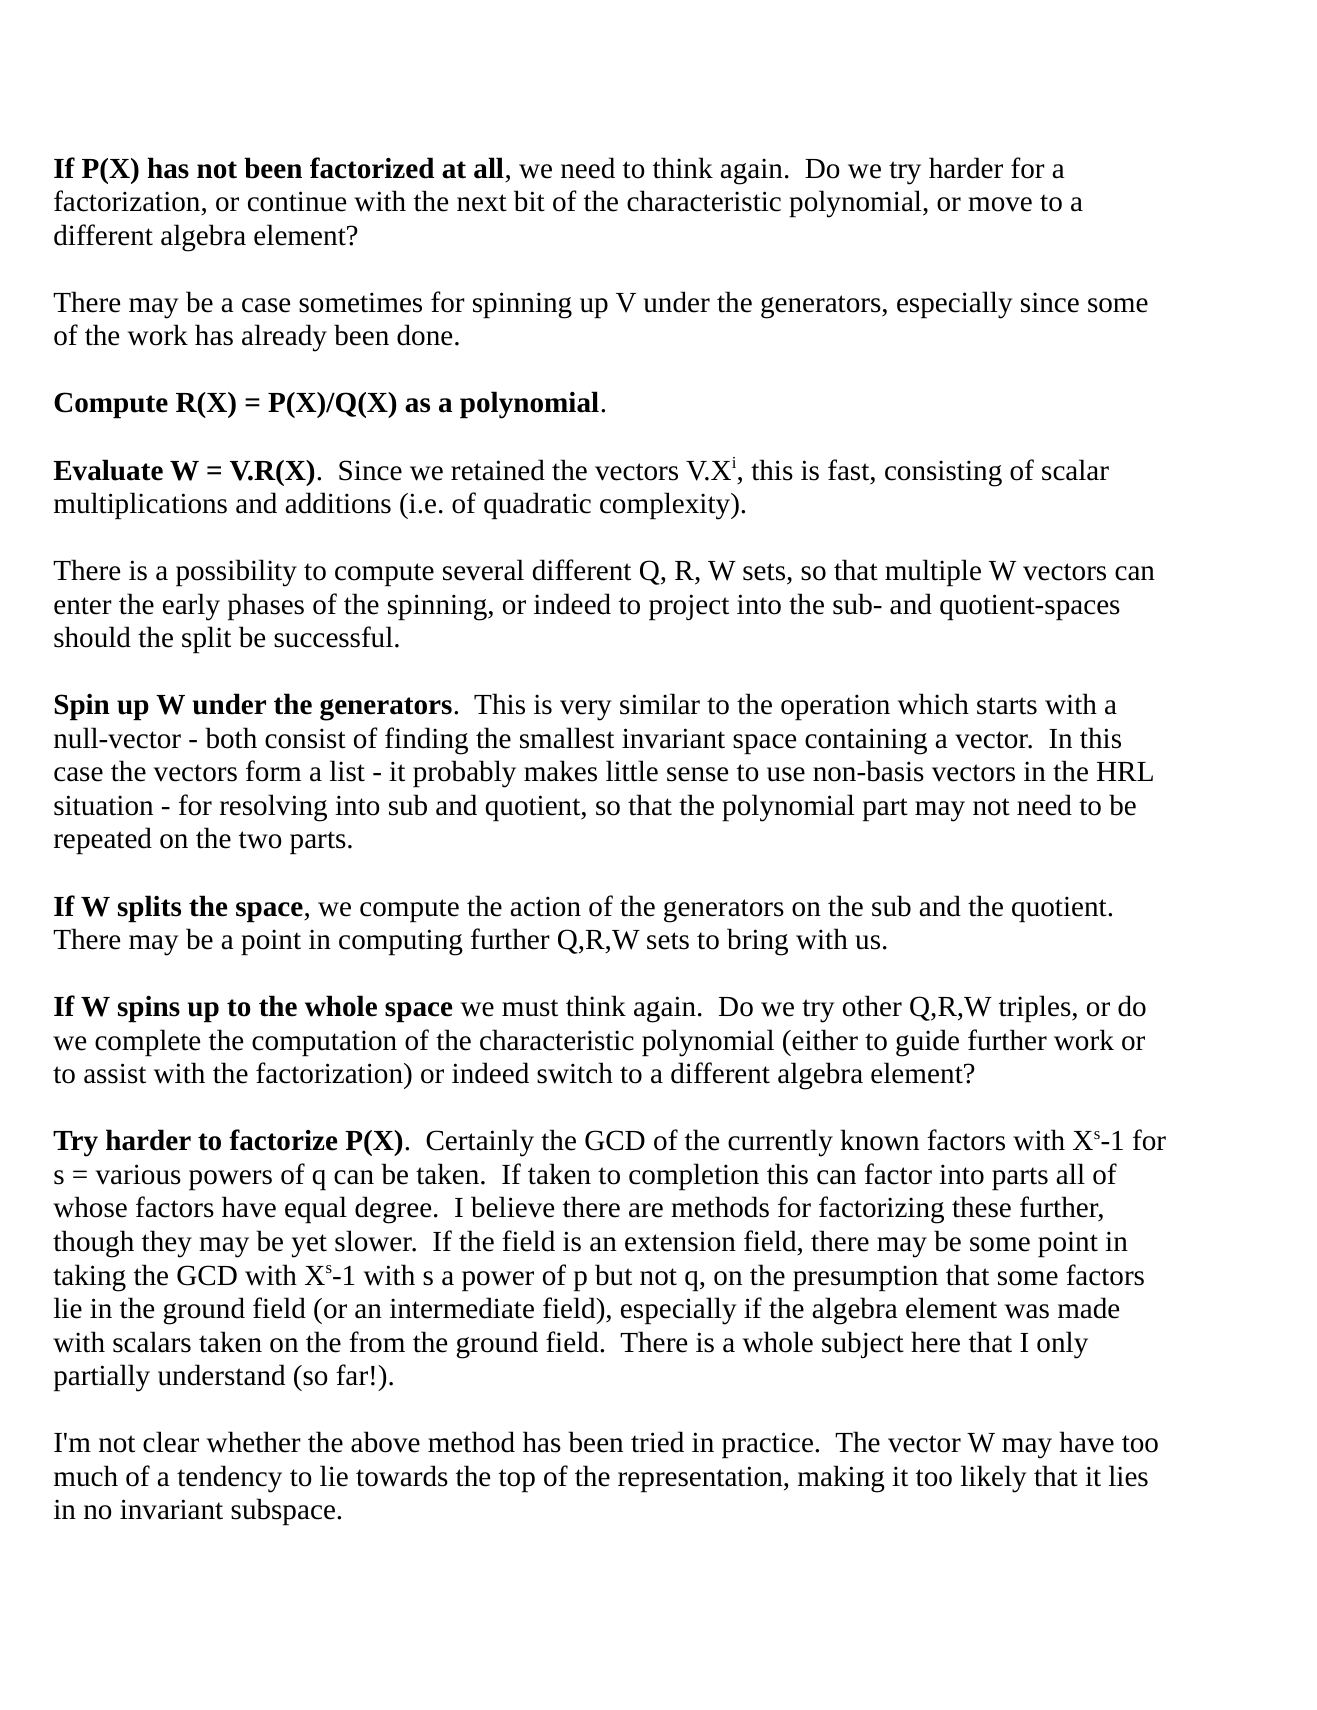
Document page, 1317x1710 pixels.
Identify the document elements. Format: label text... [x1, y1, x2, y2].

text Try harder to factorize P(X). Certainly the GCD of the currently known factors with Xs-1 for s = various powers of q can be taken. If taken to completion this can factor into parts all of whose factors have equal degree. I believe there are methods for factorizing these further, though they may be yet slower. If the field is an extension field, there may be some point in taking the GCD with Xs-1 with s a power of p but not q, on the presumption that some factors lie in the ground field (or an intermediate field), especially if the algebra element was made with scalars taken on the from the ground field. There is a whole subject here that I only partially understand (so far!). [53, 1123, 1174, 1392]
text There may be a case sometimes for spinning up V under the generators, especially since some of the work has already been done. [53, 285, 1174, 352]
text If P(X) has not been factorized at all, we need to think again. Do we try harder for a factorization, or continue with the next bit of the characteristic polynomial, or move to a different algebra element? [53, 151, 1174, 251]
text If W spins up to the whole space we must think again. Do we try other Q,R,W triples, or do we complete the computation of the characteristic polynomial (either to guide further work or to assist with the factorization) or indeed switch to a different algebra element? [53, 989, 1174, 1090]
text There is a possibility to compute several different Q, R, W sets, so that multiple W vectors can enter the early phases of the spinning, or indeed to project into the sub- and quotient-spaces should the split be successful. [53, 553, 1174, 654]
text I'm not clear whether the above method has been tried in practice. The vector W may have too much of a tendency to lie towards the top of the representation, making it too likely that it lies in no invariant subspace. [53, 1425, 1174, 1526]
text Evaluate W = V.R(X). Since we retained the vectors V.Xi, this is fast, consisting of scalar multiplications and additions (i.e. of quadratic complexity). [53, 453, 1174, 520]
text If W splits the space, we compute the action of the generators on the sub and the quotient. There may be a point in computing further Q,R,W sets to bring with us. [53, 889, 1174, 956]
text Spin up W under the generators. This is very similar to the operation which starts with a null-vector - both consist of finding the smallest invariant space containing a vector. In this case the vectors form a list - it probably makes little sense to use non-basis vectors in the HRL situation - for resolving into sub and quotient, so that the polynomial part may not need to be repeated on the two parts. [53, 687, 1174, 855]
text Compute R(X) = P(X)/Q(X) as a polynomial. [53, 386, 1174, 419]
